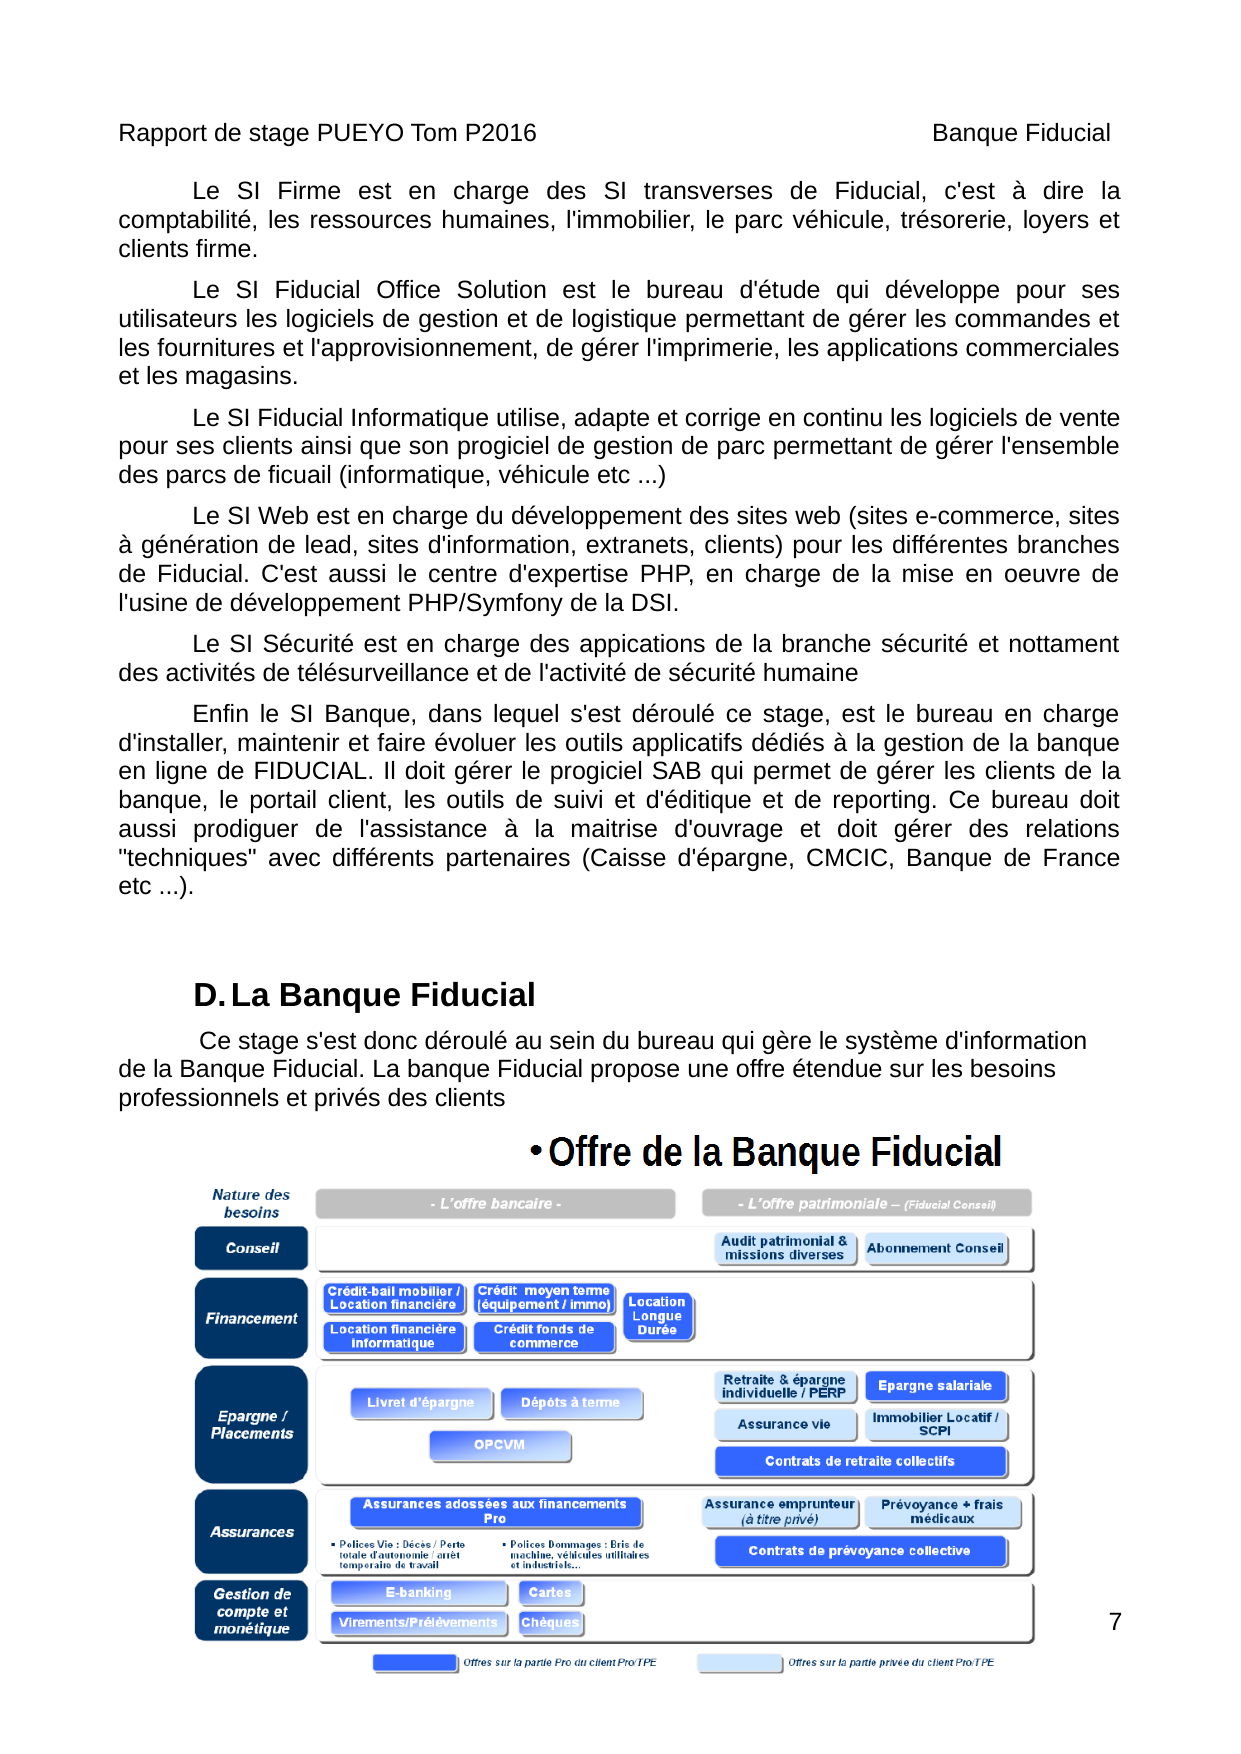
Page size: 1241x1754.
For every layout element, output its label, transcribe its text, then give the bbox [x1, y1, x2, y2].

subtitle La Banque Fiducial [193, 975, 1122, 1013]
text Le SI Sécurité est en charge des appications de la branche sécurité et nottament des activités de télésurveillance et de l'activité de sécurité humaine [118, 629, 1122, 686]
text Le SI Fiducial Office Solution est le bureau d'étude qui développe pour ses utilisateurs les logiciels de gestion et de logistique permettant de gérer les commandes et les fournitures et l'approvisionnement, de gérer l'imprimerie, les applications commerciales et les magasins. [118, 275, 1122, 390]
picture [193, 1126, 1039, 1700]
text Le SI Web est en charge du développement des sites web (sites e-commerce, sites à génération de lead, sites d'information, extranets, clients) pour les différentes branches de Fiducial. C'est aussi le centre d'expertise PHP, en charge de la mise en oeuvre de l'usine de développement PHP/Symfony de la DSI. [118, 501, 1122, 616]
text Ce stage s'est donc déroulé au sein du bureau qui gère le système d'information de la Banque Fiducial. La banque Fiducial propose une offre étendue sur les besoins professionnels et privés des clients [118, 1026, 1122, 1112]
text Le SI Fiducial Informatique utilise, adapte et corrige en continu les logiciels de vente pour ses clients ainsi que son progiciel de gestion de parc permettant de gérer l'ensemble des parcs de ficuail (informatique, véhicule etc ...) [118, 403, 1122, 489]
text Le SI Firme est en charge des SI transverses de Fiducial, c'est à dire la comptabilité, les ressources humaines, l'immobilier, le parc véhicule, trésorerie, loyers et clients firme. [118, 176, 1122, 263]
text Enfin le SI Banque, dans lequel s'est déroulé ce stage, est le bureau en charge d'installer, maintenir et faire évoluer les outils applicatifs dédiés à la gestion de la banque en ligne de FIDUCIAL. Il doit gérer le progiciel SAB qui permet de gérer les clients de la banque, le portail client, les outils de suivi et d'éditique et de reporting. Ce bureau doit aussi prodiguer de l'assistance à la maitrise d'ouvrage et doit gérer des relations "techniques" avec différents partenaires (Caisse d'épargne, CMCIC, Banque de France etc ...). [118, 699, 1122, 900]
